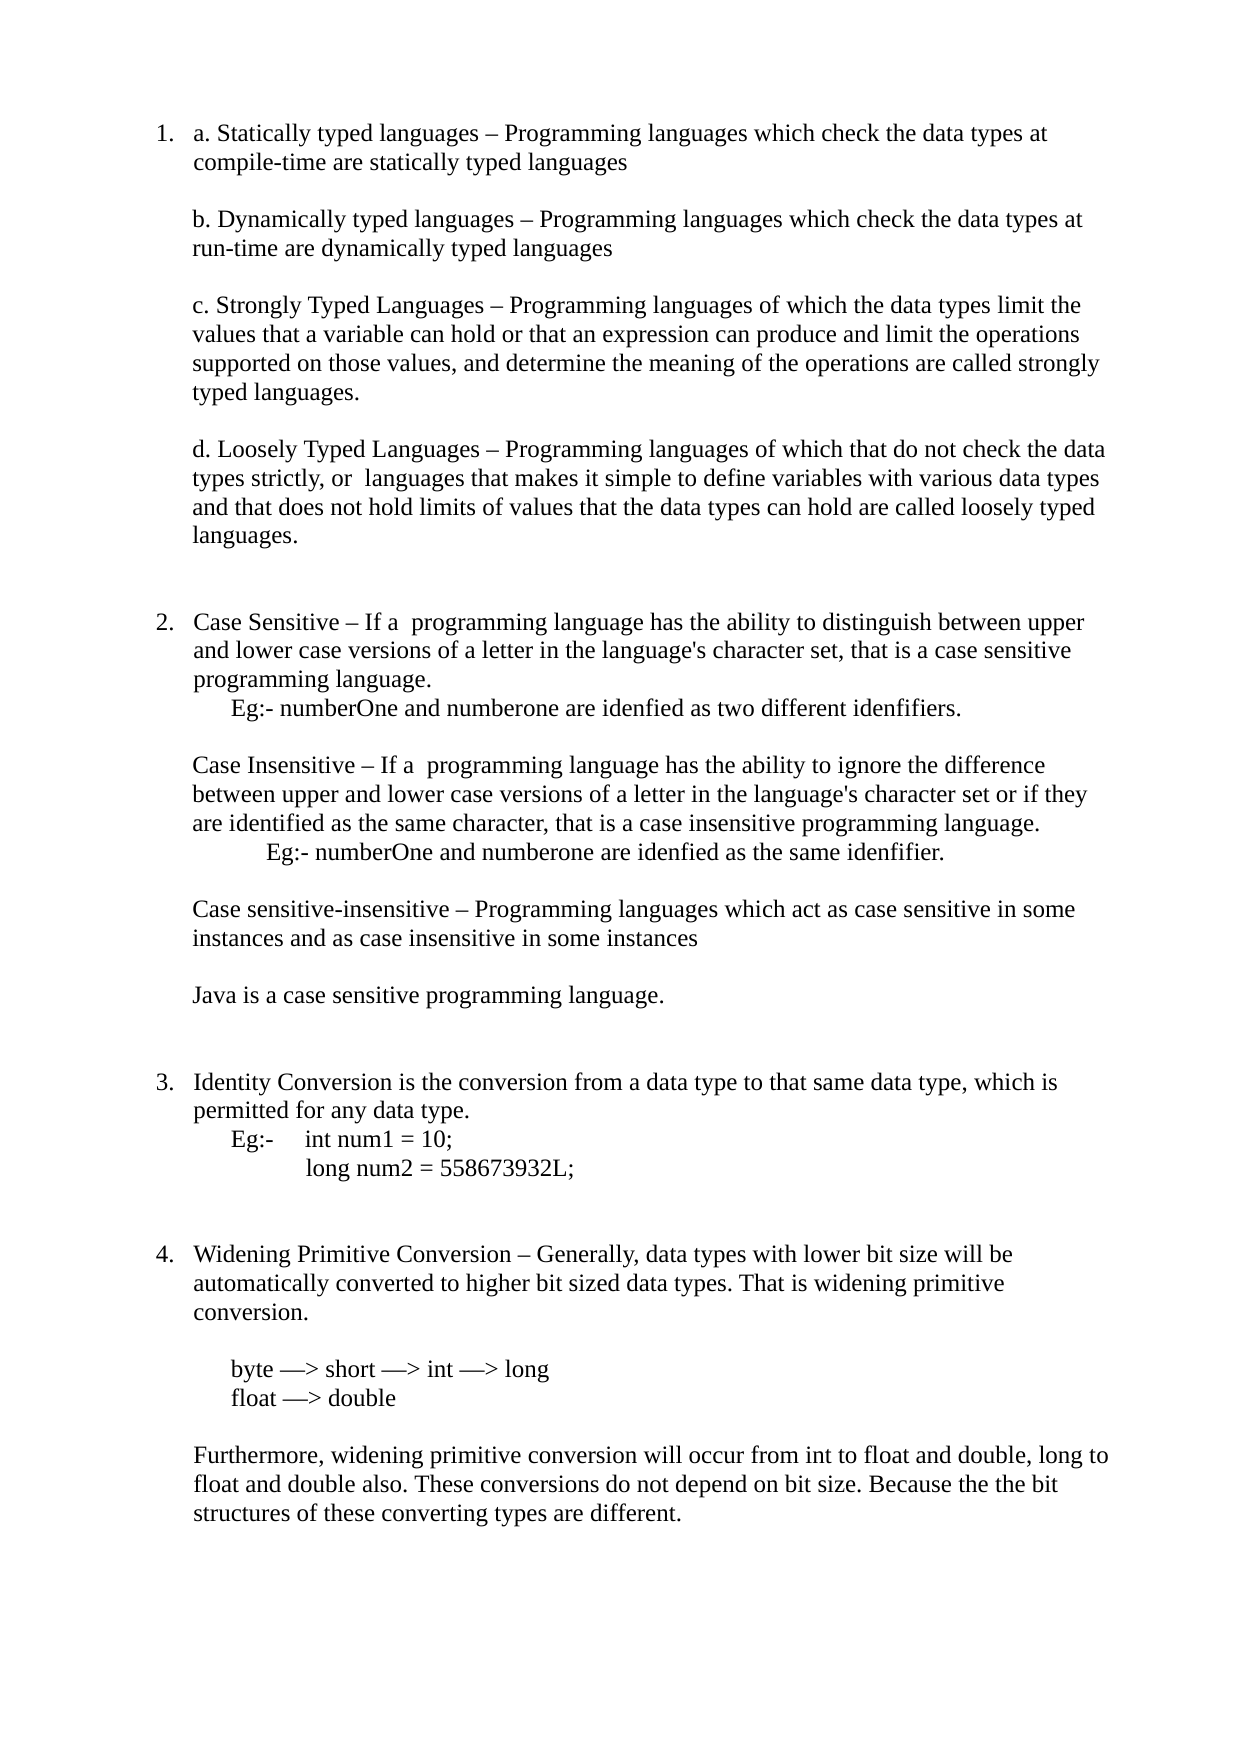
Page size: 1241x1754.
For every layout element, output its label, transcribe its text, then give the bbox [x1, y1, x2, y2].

list Eg:- int num1 = 10; [193, 1124, 1122, 1153]
text Case sensitive-insensitive – Programming languages which act as case sensitive in some instances and as case insensitive in some instances [118, 894, 1122, 952]
list long num2 = 558673932L; [268, 1153, 1122, 1182]
list Case Sensitive – If a programming language has the ability to distinguish between upper and lower case versions of a letter in the language's character set, that is a case sensitive programming language. [156, 607, 1122, 693]
text c. Strongly Typed Languages – Programming languages of which the data types limit the values that a variable can hold or that an expression can produce and limit the operations supported on those values, and determine the meaning of the operations are called strongly typed languages. [118, 291, 1122, 406]
text d. Loosely Typed Languages – Programming languages of which that do not check the data types strictly, or languages that makes it simple to define variables with various data types and that does not hold limits of values that the data types can hold are called loosely typed languages. [118, 434, 1122, 549]
text Case Insensitive – If a programming language has the ability to ignore the difference between upper and lower case versions of a letter in the language's character set or if they are identified as the same character, that is a case insensitive programming language. [118, 751, 1122, 837]
text Java is a case sensitive programming language. [118, 981, 1122, 1009]
list float —> double [193, 1383, 1122, 1412]
list a. Statically typed languages – Programming languages which check the data types at compile-time are statically typed languages [156, 118, 1122, 176]
list Identity Conversion is the conversion from a data type to that same data type, which is permitted for any data type. [156, 1067, 1122, 1124]
list Eg:- numberOne and numberone are idenfied as two different idenfifiers. [193, 693, 1122, 722]
text b. Dynamically typed languages – Programming languages which check the data types at run-time are dynamically typed languages [118, 204, 1122, 262]
list byte —> short —> int —> long [193, 1354, 1122, 1383]
text Eg:- numberOne and numberone are idenfied as the same idenfifier. [118, 837, 1122, 866]
list Furthermore, widening primitive conversion will occur from int to float and double, long to float and double also. These conversions do not depend on bit size. Because the the bit structures of these converting types are different. [156, 1441, 1122, 1527]
list Widening Primitive Conversion – Generally, data types with lower bit size will be automatically converted to higher bit sized data types. That is widening primitive conversion. [156, 1239, 1122, 1326]
